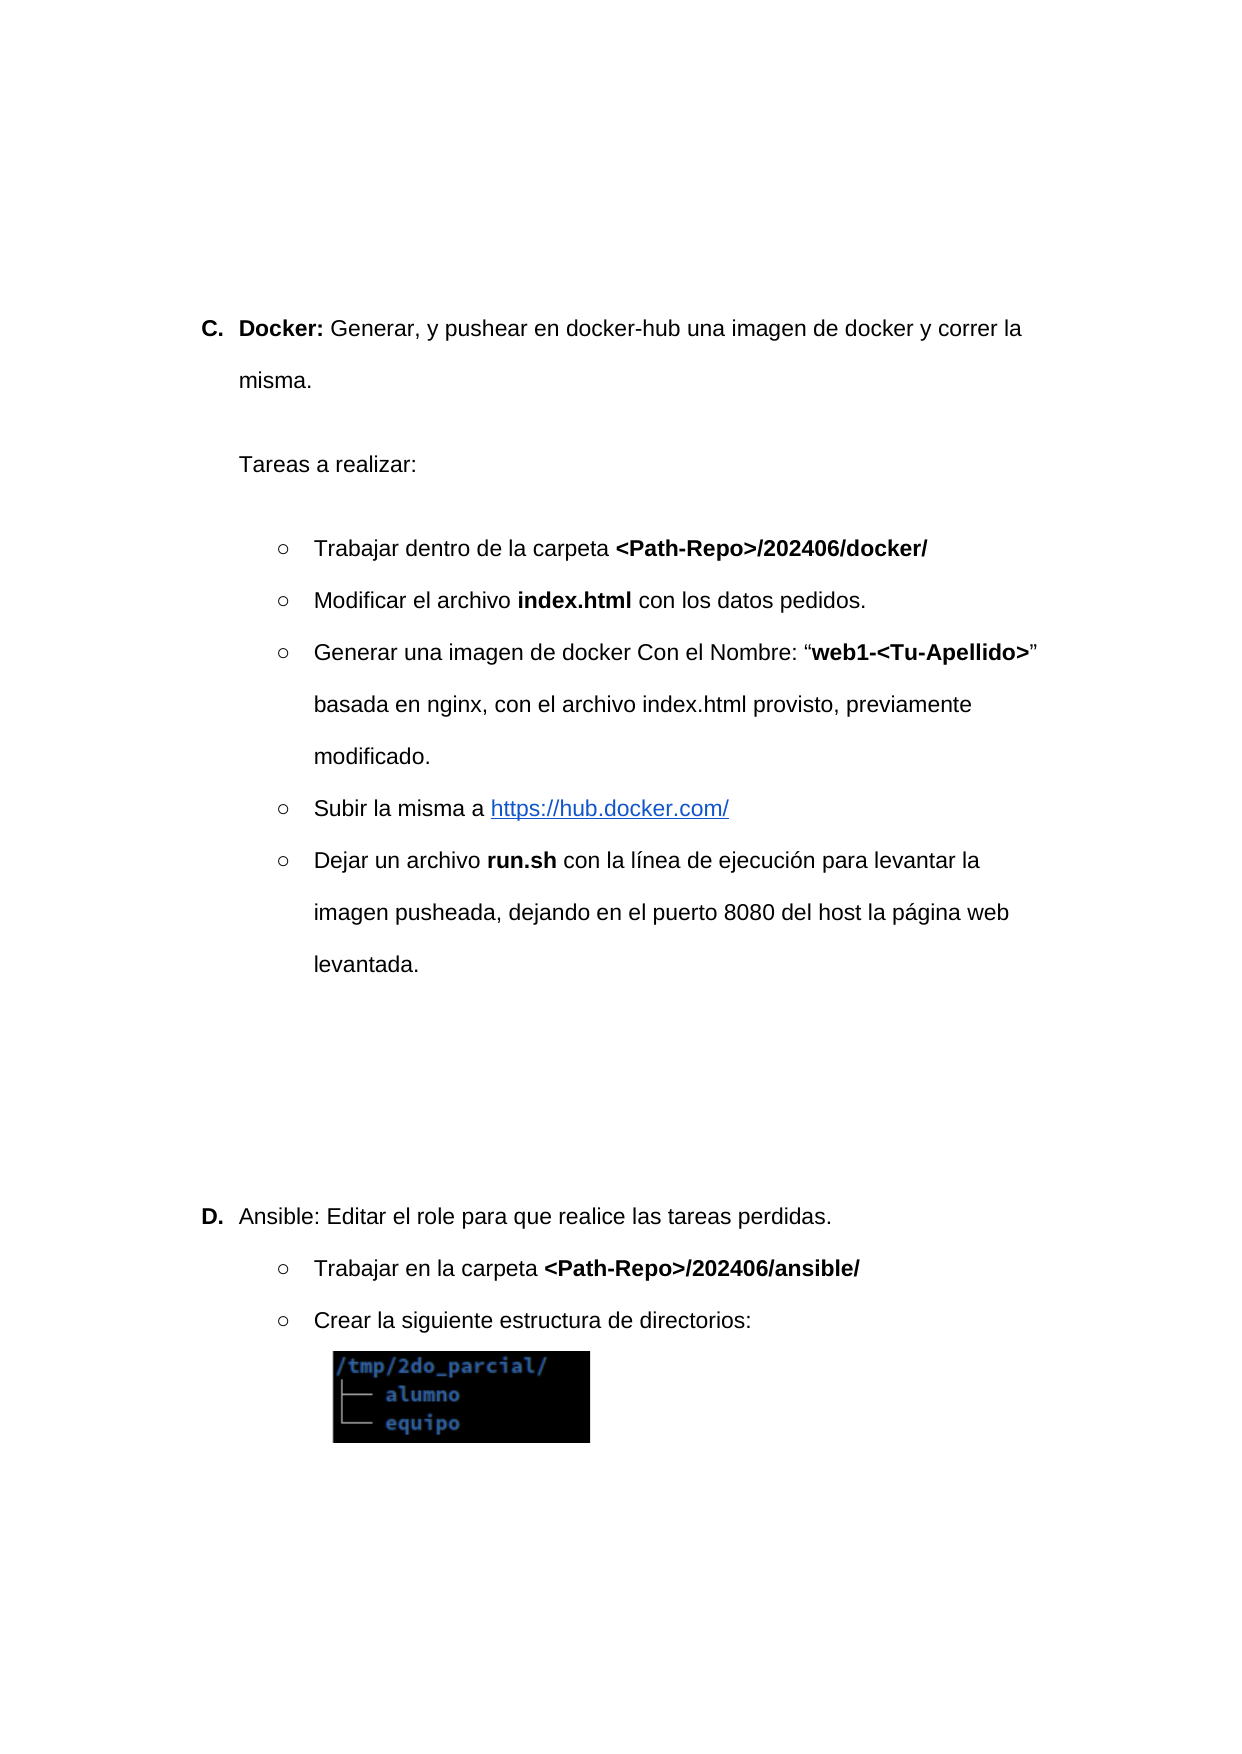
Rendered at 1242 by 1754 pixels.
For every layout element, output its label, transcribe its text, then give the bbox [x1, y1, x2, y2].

text Tareas a realizar: [238, 451, 1042, 477]
list Ansible: Editar el role para que realice las tareas perdidas. [201, 1203, 1042, 1229]
list Subir la misma a https://hub.docker.com/ [276, 795, 1042, 821]
list Trabajar dentro de la carpeta <Path-Repo>/202406/docker/ [276, 534, 1042, 561]
list Trabajar en la carpeta <Path-Repo>/202406/ansible/ [276, 1255, 1042, 1282]
list Docker: Generar, y pushear en docker-hub una imagen de docker y correr la misma. [201, 314, 1042, 393]
list Modificar el archivo index.html con los datos pedidos. [276, 587, 1042, 613]
list Generar una imagen de docker Con el Nombre: “web1-<Tu-Apellido>” basada en nginx, con el archivo index.html provisto, previamente modificado. [276, 639, 1042, 769]
list Crear la siguiente estructura de directorios: [276, 1307, 1042, 1334]
list Dejar un archivo run.sh con la línea de ejecución para levantar la imagen pusheada, dejando en el puerto 8080 del host la página web levantada. [276, 847, 1042, 978]
picture [332, 1351, 590, 1443]
